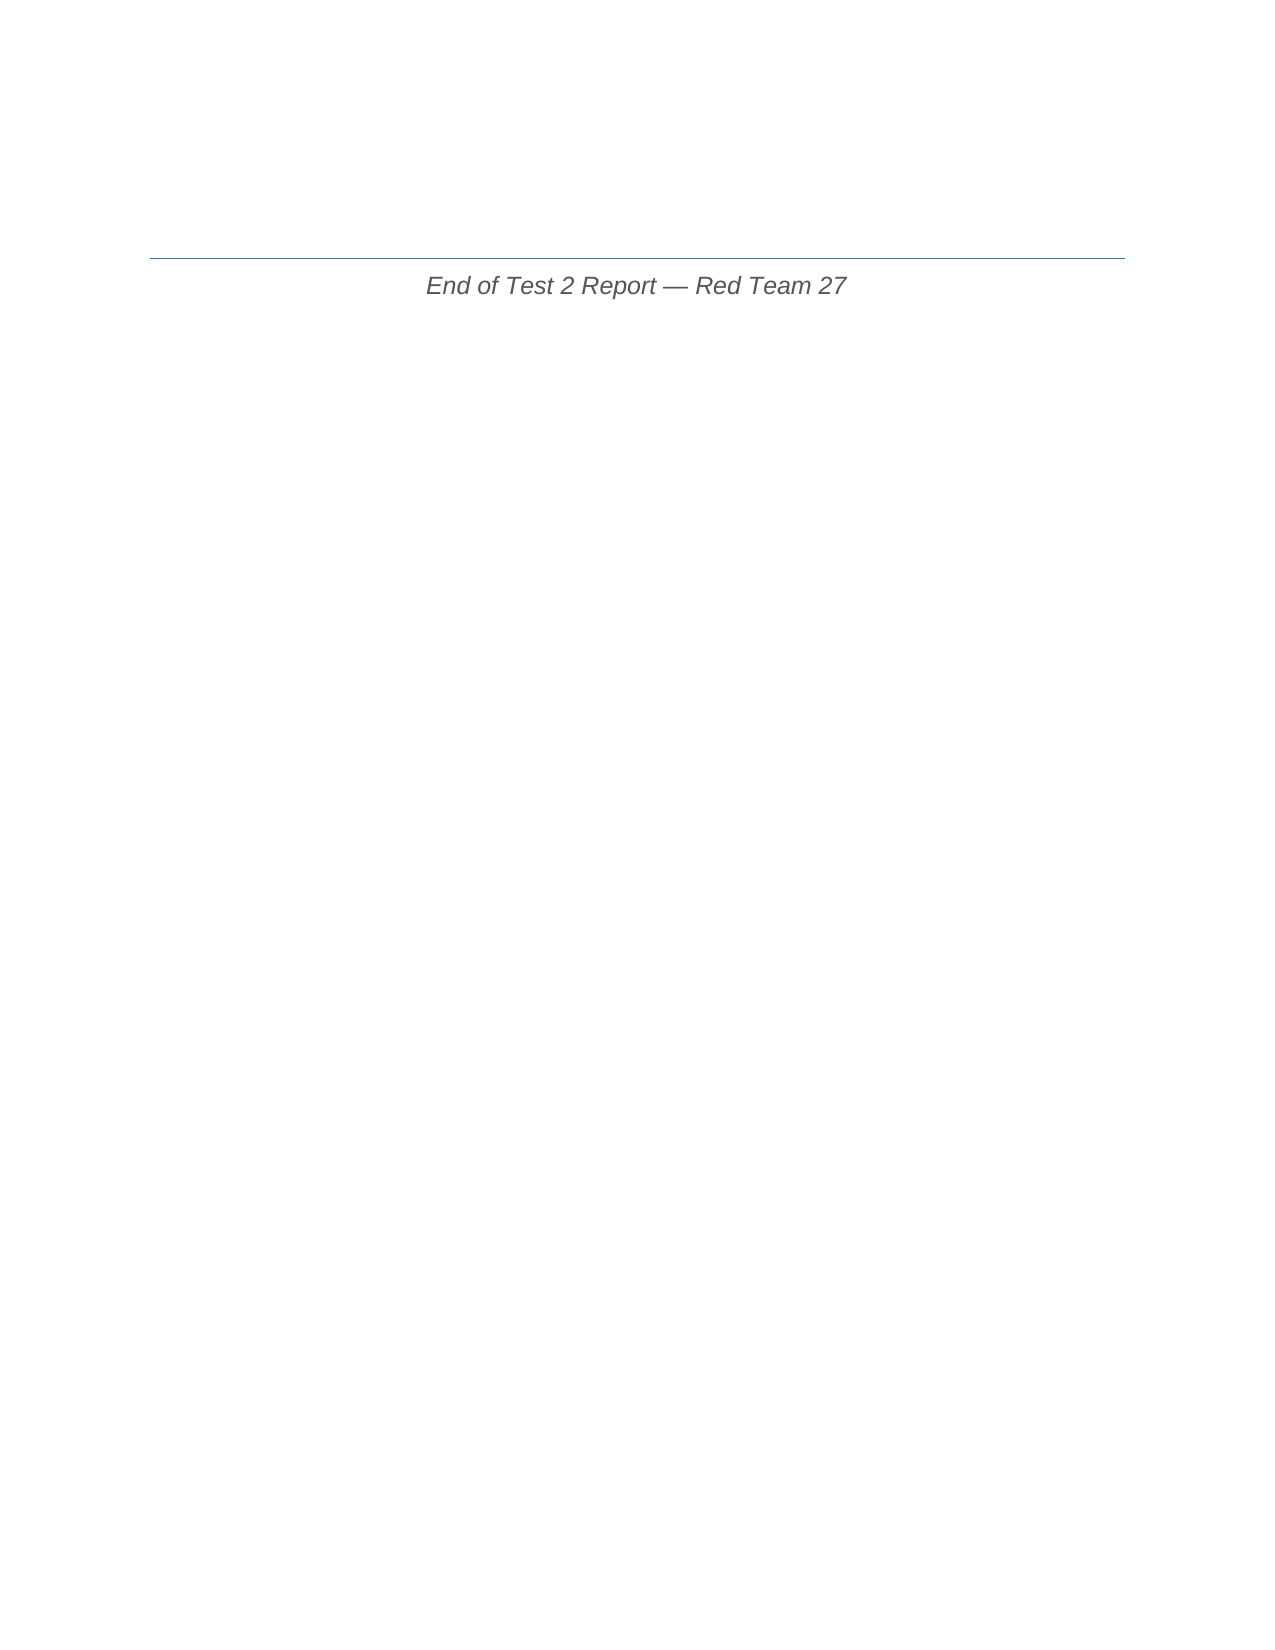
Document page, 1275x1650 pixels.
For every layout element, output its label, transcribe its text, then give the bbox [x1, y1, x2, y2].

text End of Test 2 Report — Red Team 27 [150, 259, 1125, 300]
